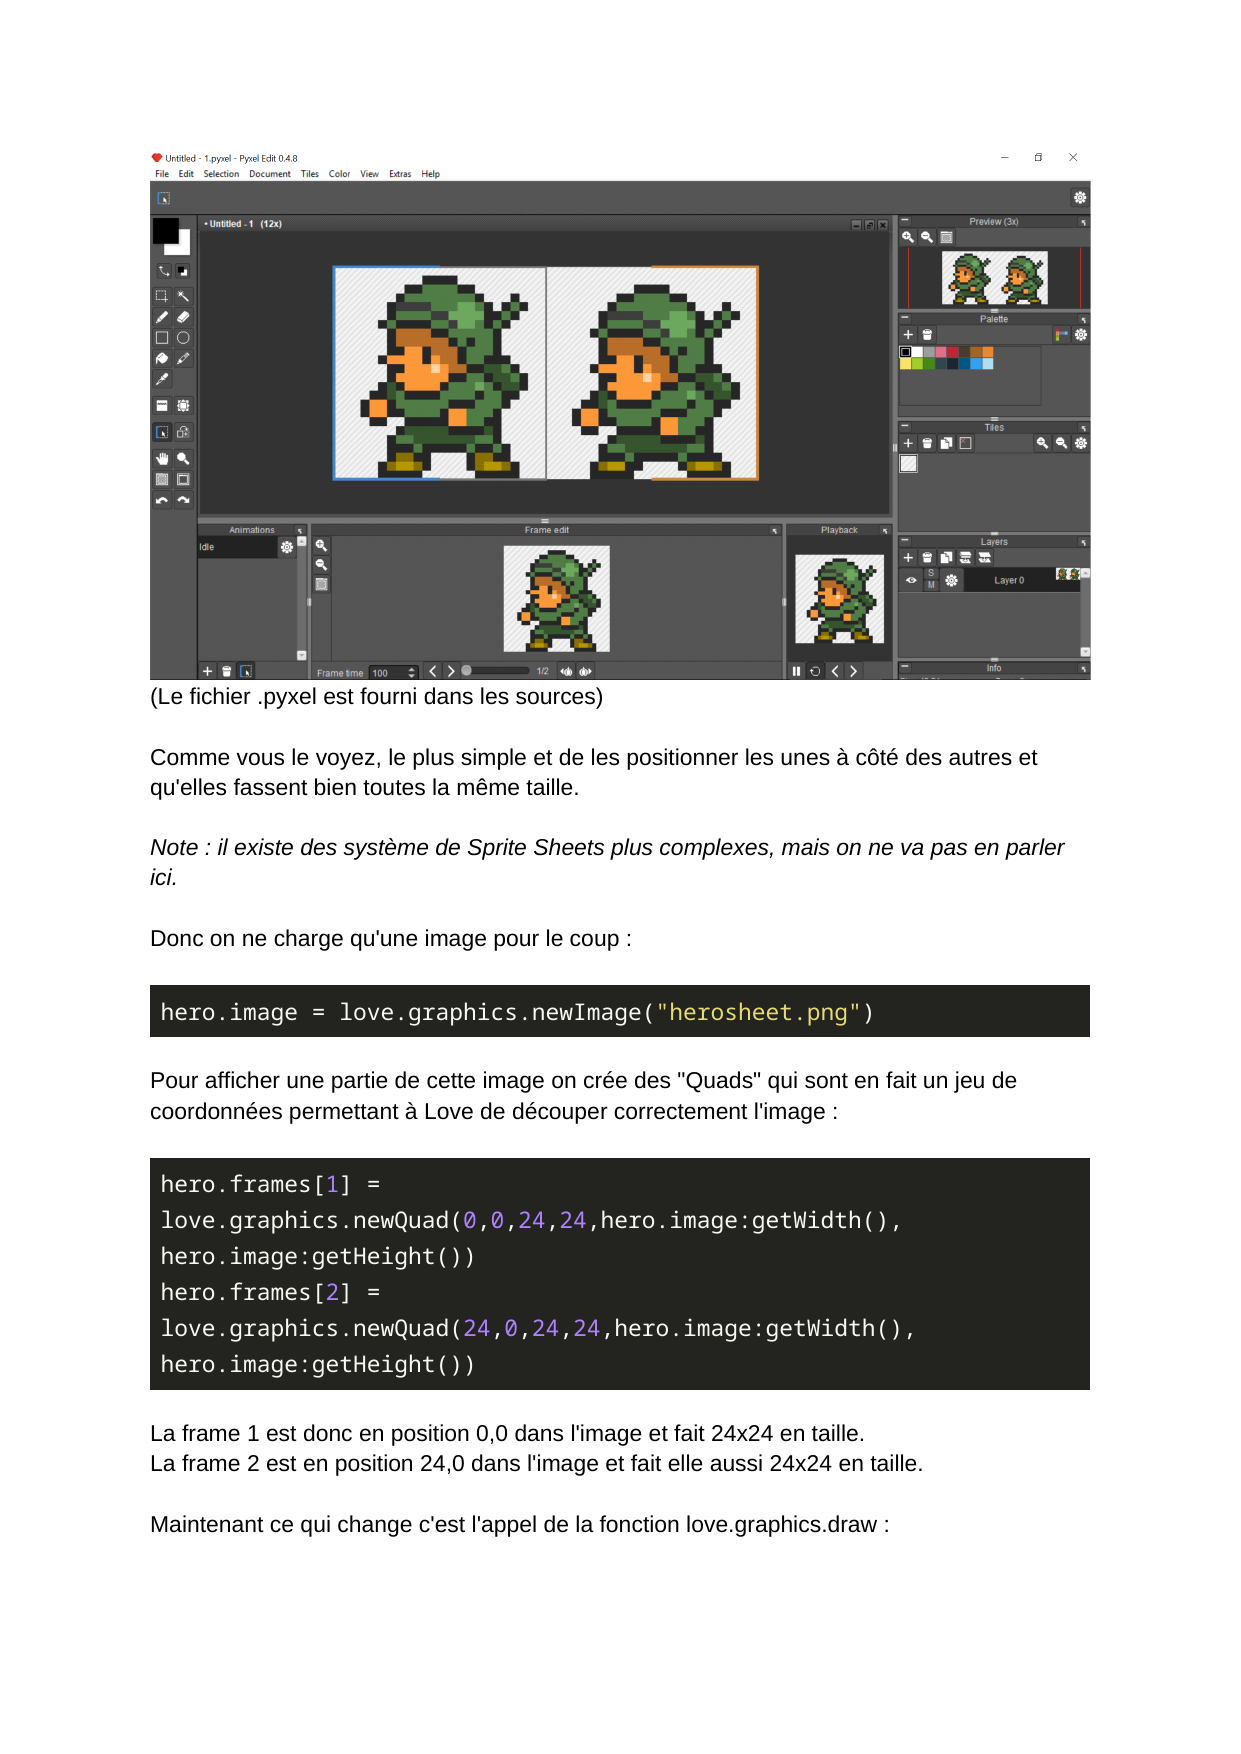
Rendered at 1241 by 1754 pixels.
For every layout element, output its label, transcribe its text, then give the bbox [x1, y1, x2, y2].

text Pour afficher une partie de cette image on crée des "Quads" qui sont en fait un jeu de coordonnées permettant à Love de découper correctement l'image : [150, 1067, 1090, 1124]
text Comme vous le voyez, le plus simple et de les positionner les unes à côté des autres et qu'elles fassent bien toutes la même taille. [150, 743, 1090, 800]
text (Le fichier .pyxel est fourni dans les sources) [150, 683, 1090, 709]
text La frame 2 est en position 24,0 dans l'image et fait elle aussi 24x24 en taille. [150, 1450, 1090, 1477]
text Maintenant ce qui change c'est l'appel de la fonction love.graphics.draw : [150, 1511, 1090, 1537]
table_header hero.image = love.graphics.newImage("herosheet.png") [150, 985, 1090, 1037]
table_header hero.frames[1] = love.graphics.newQuad(0,0,24,24,hero.image:getWidth(), hero.image:getHeight()) hero.frames[2] = love.graphics.newQuad(24,0,24,24,hero.image:getWidth(), hero.image:getHeight()) [150, 1158, 1090, 1390]
text La frame 1 est donc en position 0,0 dans l'image et fait 24x24 en taille. [150, 1420, 1090, 1446]
picture [150, 150, 1091, 680]
text Donc on ne charge qu'une image pour le coup : [150, 925, 1090, 951]
text Note : il existe des système de Sprite Sheets plus complexes, mais on ne va pas en parler ici. [150, 834, 1090, 891]
